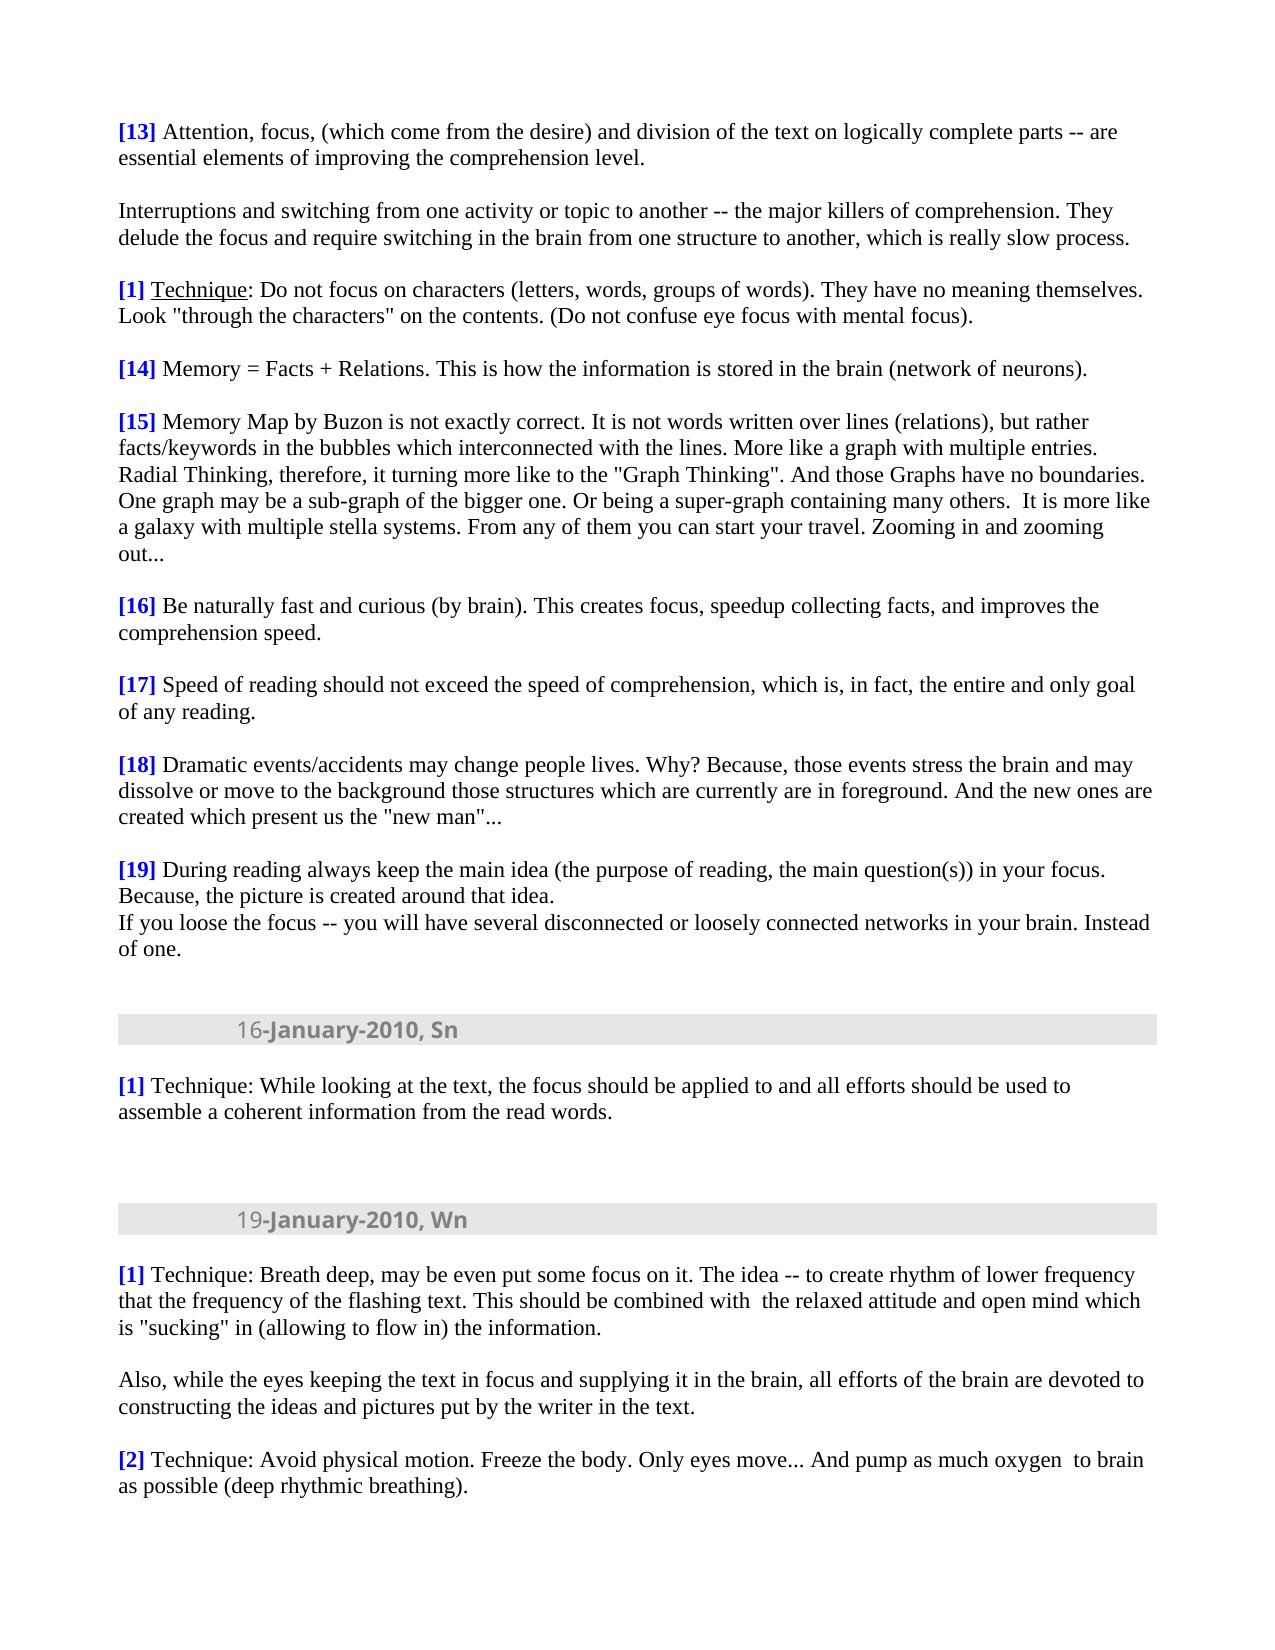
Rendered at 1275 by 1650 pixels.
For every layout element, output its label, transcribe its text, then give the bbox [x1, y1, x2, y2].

text [13] Attention, focus, (which come from the desire) and division of the text on logically complete parts -- are essential elements of improving the comprehension level. [118, 118, 1157, 171]
text If you loose the focus -- you will have several disconnected or loosely connected networks in your brain. Instead of one. [118, 909, 1157, 961]
text [1] Technique: While looking at the text, the focus should be applied to and all efforts should be used to assemble a coherent information from the read words. [118, 1072, 1157, 1124]
text 16-January-2010, Sn [118, 1014, 1157, 1045]
text Also, while the eyes keeping the text in focus and supplying it in the brain, all efforts of the brain are devoted to constructing the ideas and pictures put by the writer in the text. [118, 1367, 1157, 1419]
text [1] Technique: Do not focus on characters (letters, words, groups of words). They have no meaning themselves. Look "through the characters" on the contents. (Do not confuse eye focus with mental focus). [118, 276, 1157, 329]
text 19-January-2010, Wn [118, 1203, 1157, 1235]
text [2] Technique: Avoid physical motion. Freeze the body. Only eyes move... And pump as much oxygen to brain as possible (deep rhythmic breathing). [118, 1446, 1157, 1498]
text [1] Technique: Breath deep, may be even put some focus on it. The idea -- to create rhythm of lower frequency that the frequency of the flashing text. This should be combined with the relaxed attitude and open mind which is "sucking" in (allowing to flow in) the information. [118, 1261, 1157, 1340]
text [18] Dramatic events/accidents may change people lives. Why? Because, those events stress the brain and may dissolve or move to the background those structures which are currently are in foreground. And the new ones are created which present us the "new man"... [118, 751, 1157, 830]
text [15] Memory Map by Buzon is not exactly correct. It is not words written over lines (relations), but rather facts/keywords in the bubbles which interconnected with the lines. More like a graph with multiple entries. [118, 408, 1157, 461]
text Radial Thinking, therefore, it turning more like to the "Graph Thinking". And those Graphs have no boundaries. One graph may be a sub-graph of the bigger one. Or being a super-graph containing many others. It is more like a galaxy with multiple stella systems. From any of them you can start your travel. Zooming in and zooming out... [118, 461, 1157, 566]
text [16] Be naturally fast and curious (by brain). This creates focus, speedup collecting facts, and improves the comprehension speed. [118, 592, 1157, 645]
text [19] During reading always keep the main idea (the purpose of reading, the main question(s)) in your focus. Because, the picture is created around that idea. [118, 856, 1157, 909]
text Interruptions and switching from one activity or topic to another -- the major killers of comprehension. They delude the focus and require switching in the brain from one structure to another, which is really slow process. [118, 197, 1157, 250]
text [14] Memory = Facts + Relations. This is how the information is stored in the brain (network of neurons). [118, 355, 1157, 382]
text [17] Speed of reading should not exceed the speed of comprehension, which is, in fact, the entire and only goal of any reading. [118, 672, 1157, 724]
